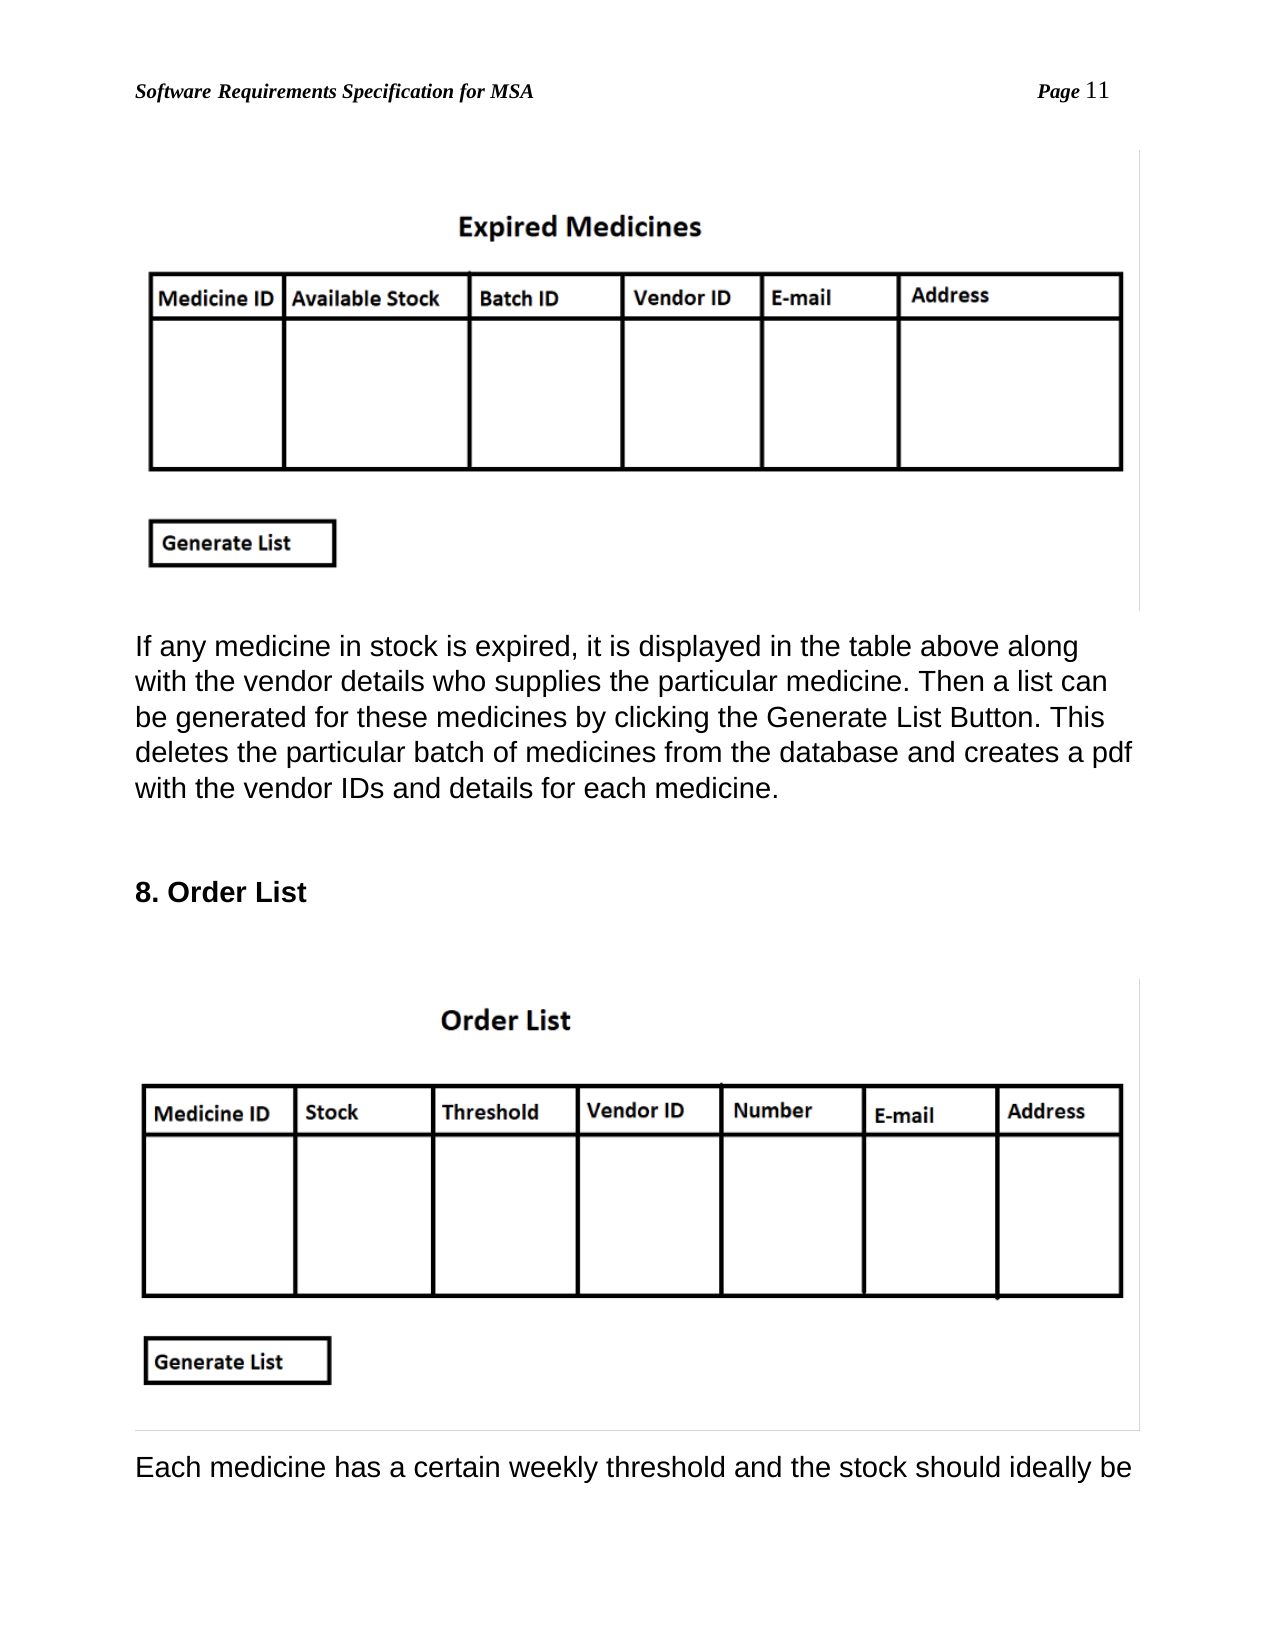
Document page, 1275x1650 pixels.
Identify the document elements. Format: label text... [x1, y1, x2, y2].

picture [135, 979, 1140, 1432]
picture [135, 150, 1140, 611]
text Each medicine has a certain weekly threshold and the stock should ideally be [135, 1450, 1140, 1483]
text 8. Order List [135, 875, 1140, 909]
text If any medicine in stock is expired, it is displayed in the table above along with the vendor details who supplies the particular medicine. Then a list can be generated for these medicines by clicking the Generate List Button. This deletes the particular batch of medicines from the database and creates a pdf with the vendor IDs and details for each medicine. [135, 629, 1140, 804]
